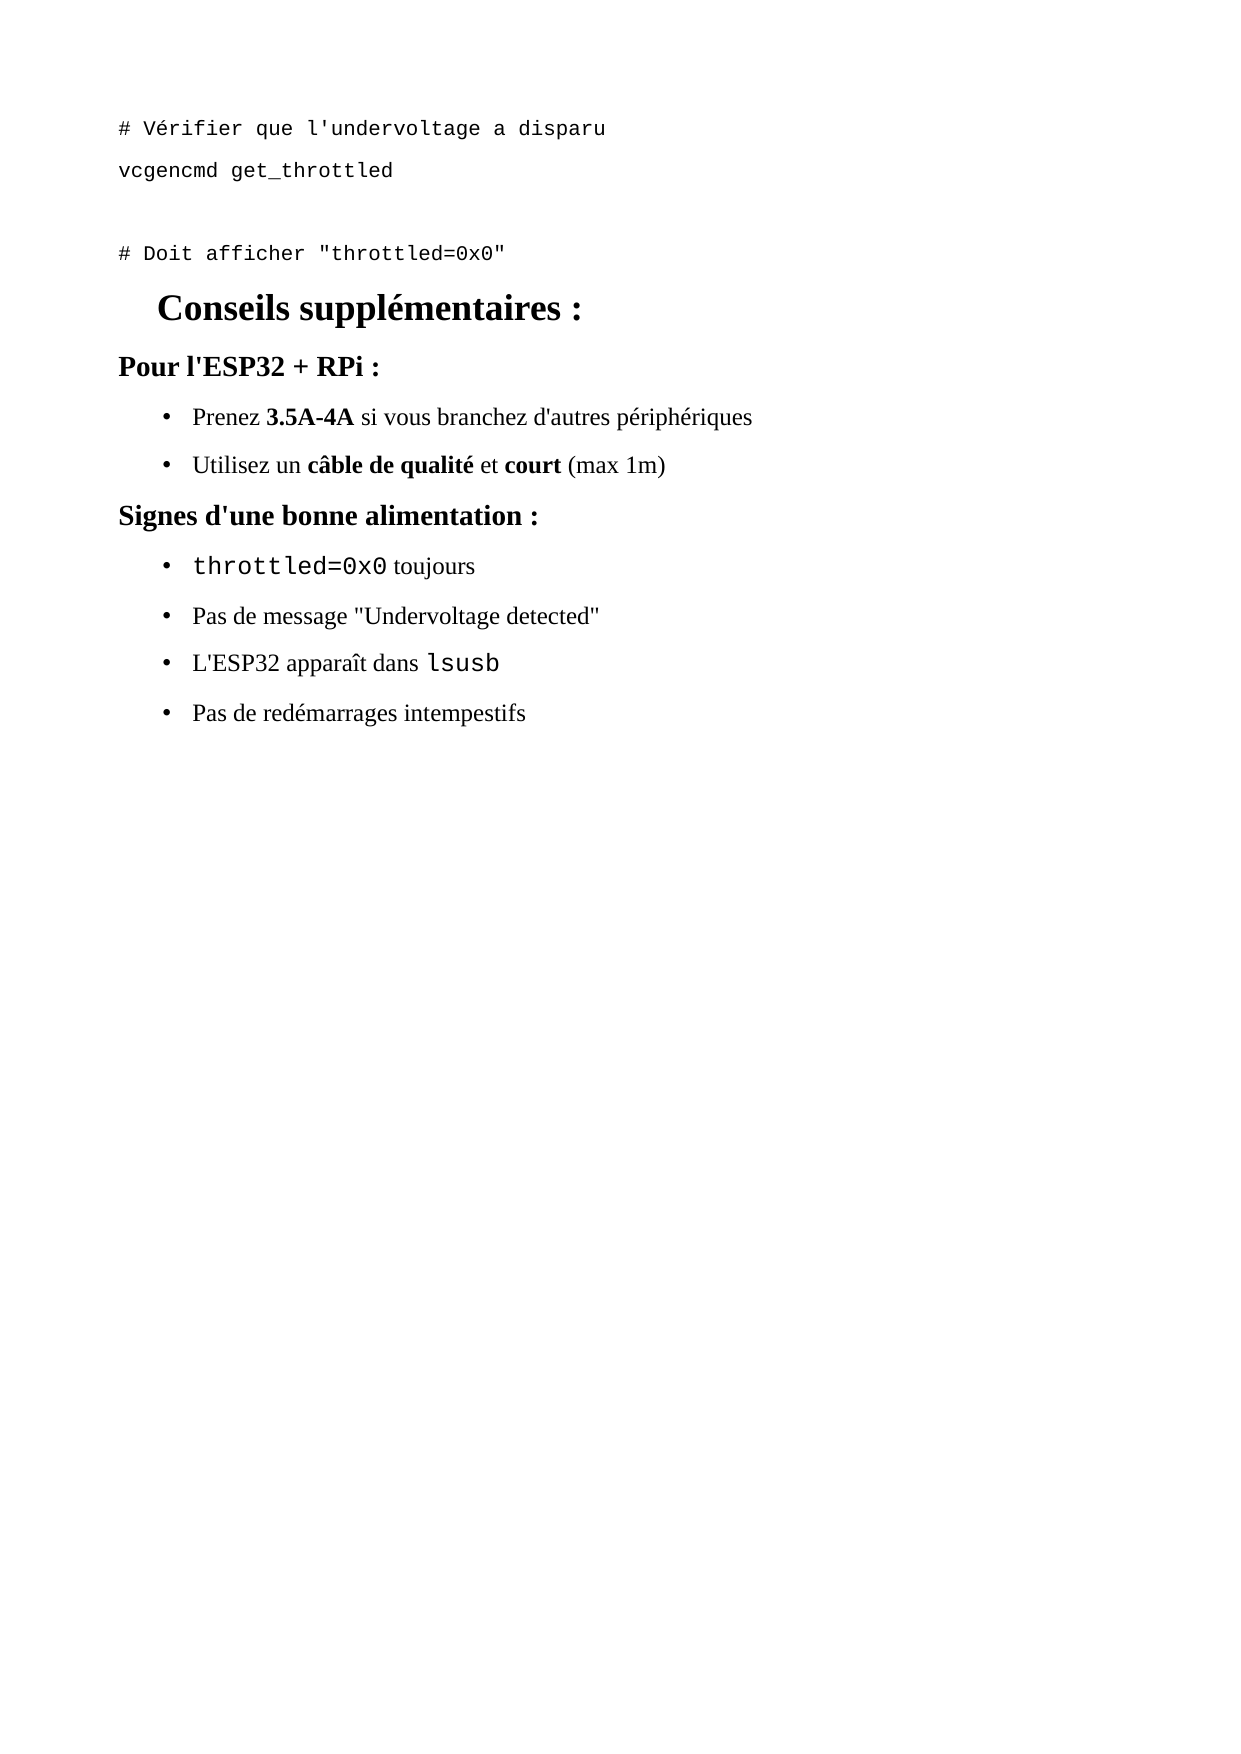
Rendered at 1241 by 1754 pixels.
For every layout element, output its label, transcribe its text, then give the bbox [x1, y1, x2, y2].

subtitle Signes d'une bonne alimentation : [118, 498, 1122, 531]
text vcgencmd get_throttled [118, 160, 1122, 183]
list Prenez 3.5A-4A si vous branchez d'autres périphériques [162, 402, 1122, 431]
subtitle 💡 Conseils supplémentaires : [118, 285, 1122, 328]
text # Doit afficher "throttled=0x0" [118, 243, 1122, 267]
subtitle Pour l'ESP32 + RPi : [118, 349, 1122, 383]
list throttled=0x0 toujours [162, 551, 1122, 582]
list L'ESP32 apparaît dans lsusb [162, 648, 1122, 679]
list Pas de message "Undervoltage detected" [162, 601, 1122, 629]
text # Vérifier que l'undervoltage a disparu [118, 118, 1122, 142]
list Utilisez un câble de qualité et court (max 1m) [162, 450, 1122, 479]
list Pas de redémarrages intempestifs [162, 698, 1122, 727]
